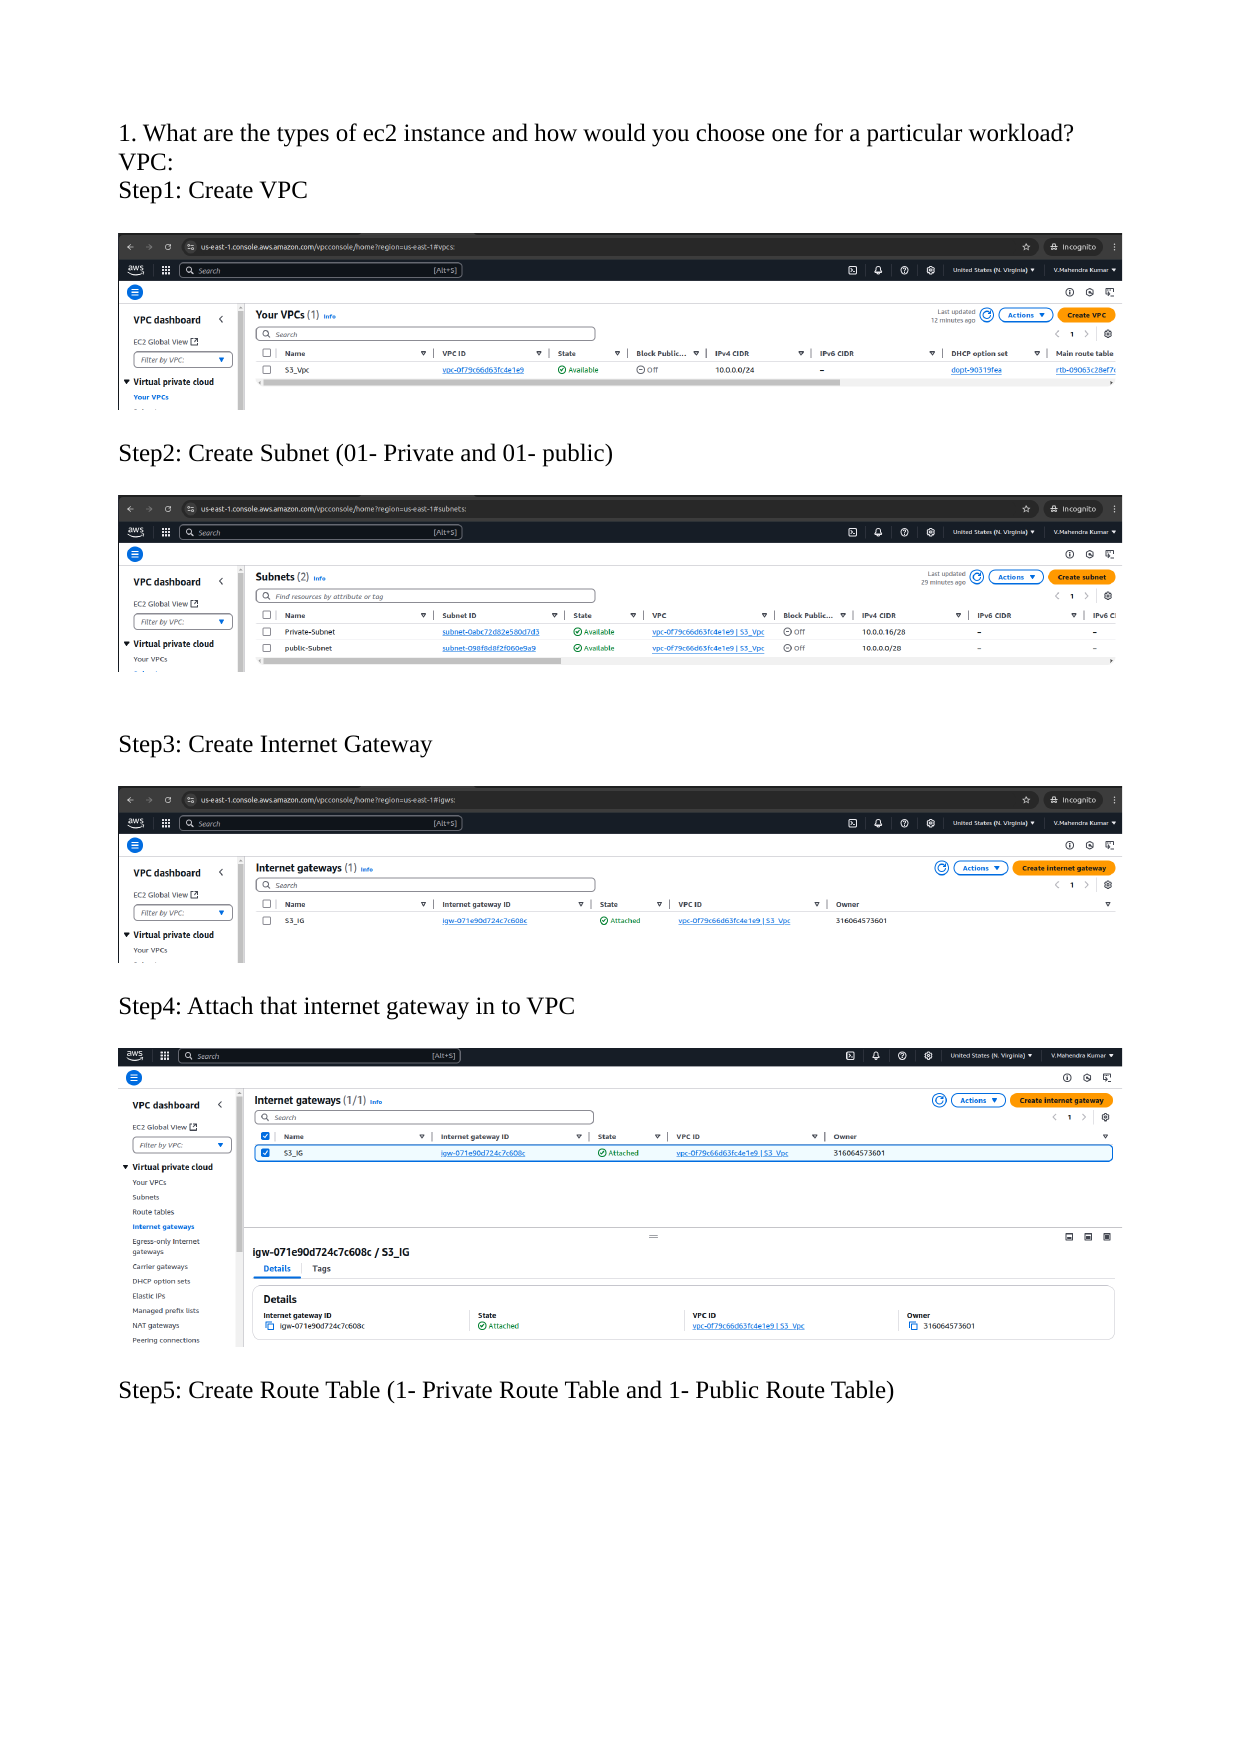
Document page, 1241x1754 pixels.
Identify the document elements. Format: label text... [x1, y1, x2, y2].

text Step1: Create VPC [118, 176, 1122, 204]
picture [118, 786, 1123, 963]
text Step5: Create Route Table (1- Private Route Table and 1- Public Route Table) [118, 1375, 1122, 1404]
text 1. What are the types of ec2 instance and how would you choose one for a particular workload? [118, 118, 1122, 147]
picture [118, 1048, 1123, 1347]
text VPC: [118, 147, 1122, 176]
text Step3: Create Internet Gateway [118, 729, 1122, 758]
text Step4: Attach that internet gateway in to VPC [118, 991, 1122, 1020]
picture [118, 233, 1123, 410]
picture [118, 495, 1123, 672]
text Step2: Create Subnet (01- Private and 01- public) [118, 438, 1122, 467]
